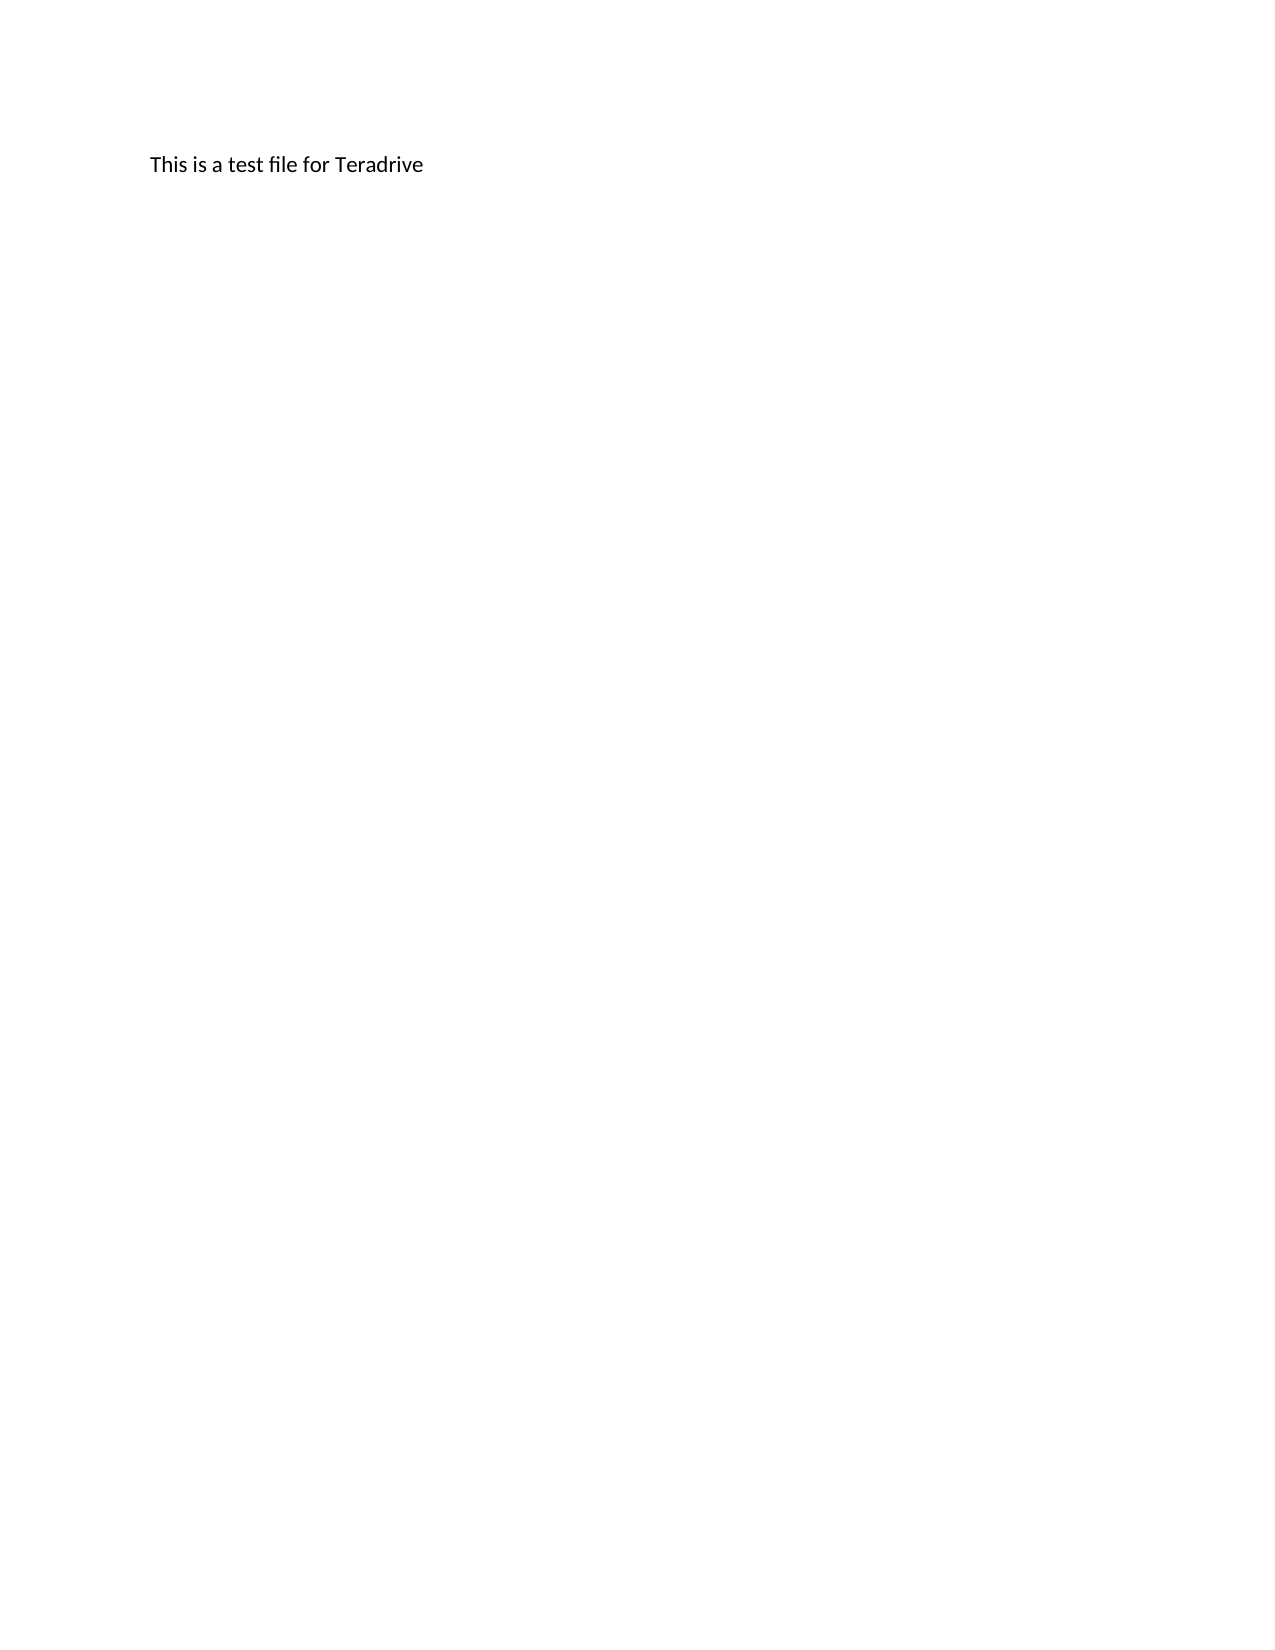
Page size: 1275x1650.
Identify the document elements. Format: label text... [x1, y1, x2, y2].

text This is a test file for Teradrive [150, 150, 1125, 178]
